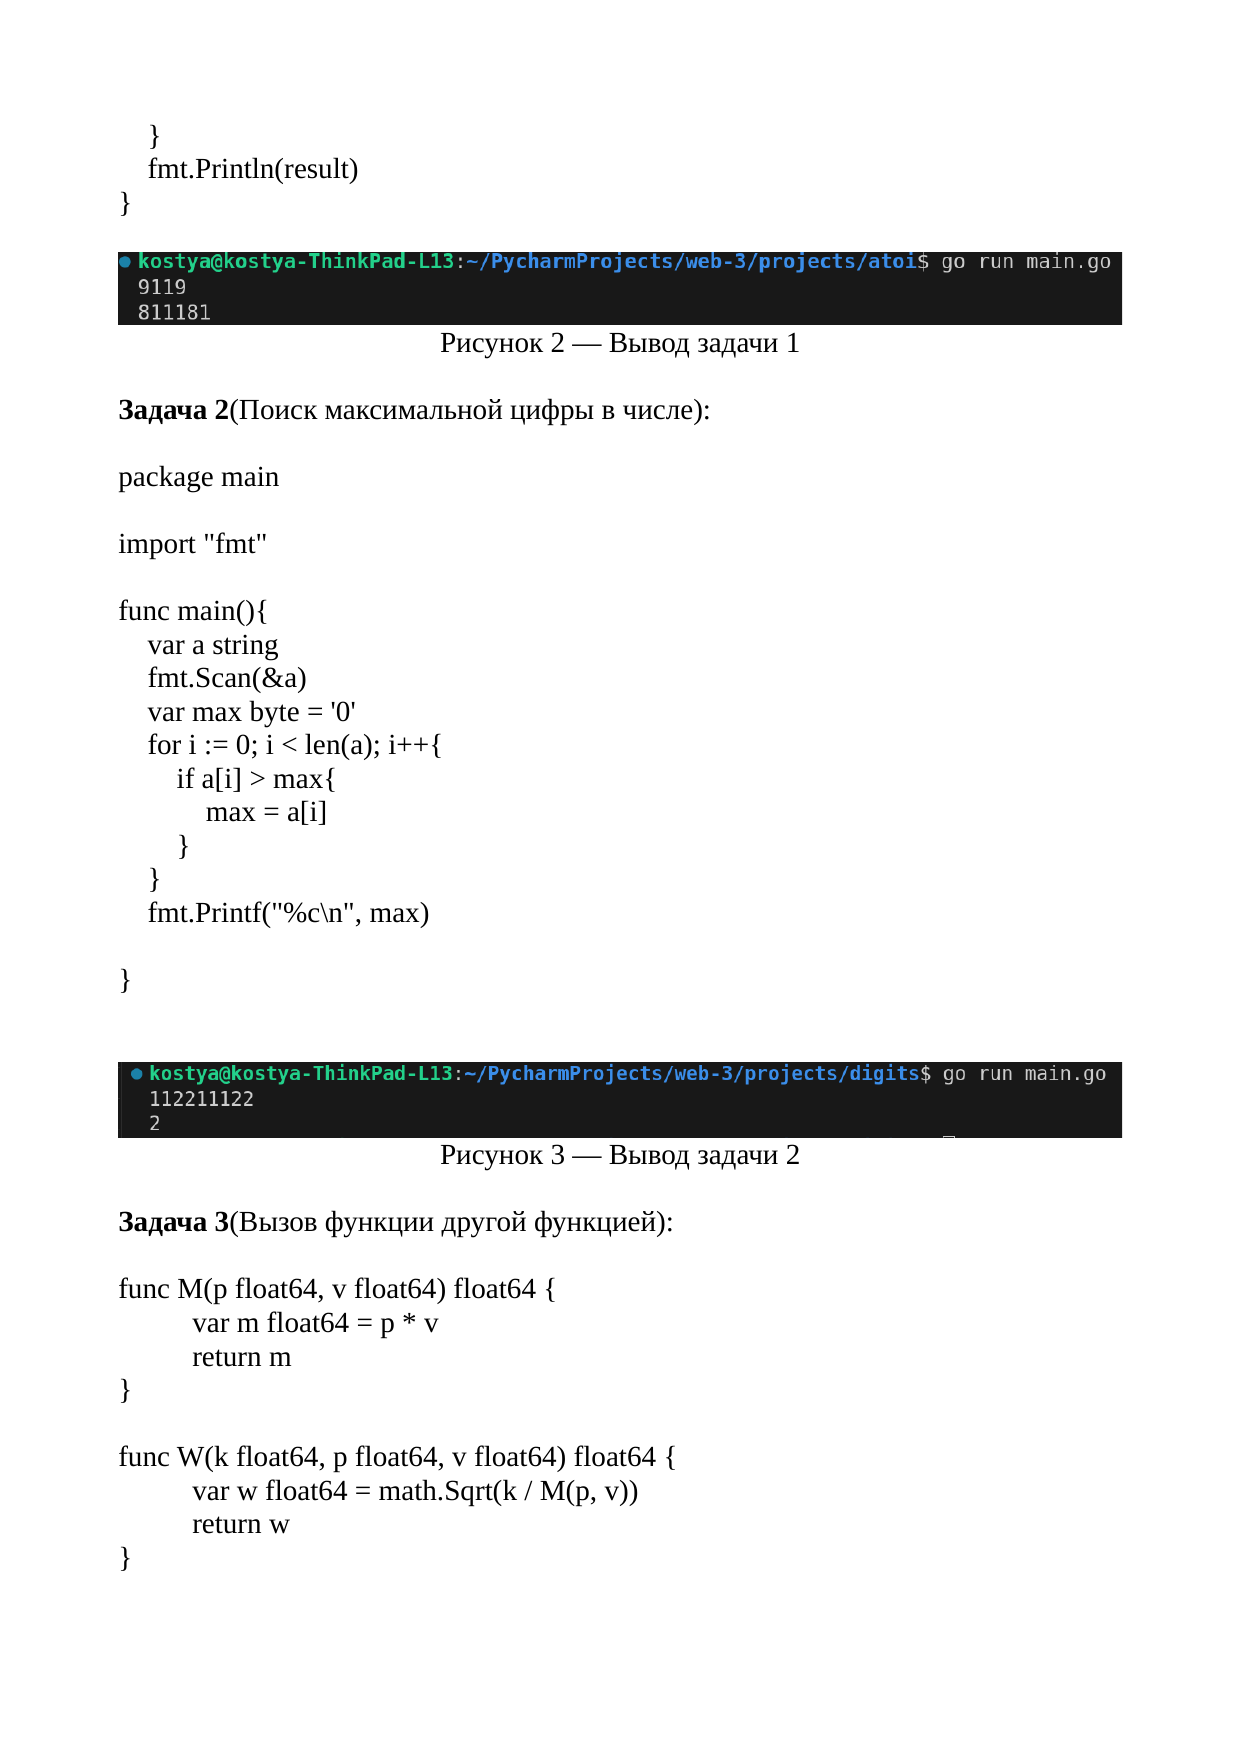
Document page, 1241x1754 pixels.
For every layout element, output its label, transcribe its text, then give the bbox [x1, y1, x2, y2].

text func main(){ [118, 593, 1122, 627]
text package main [118, 459, 1122, 493]
text var max byte = '0' [118, 694, 1122, 727]
text fmt.Scan(&a) [118, 660, 1122, 694]
text for i := 0; i < len(a); i++{ [118, 727, 1122, 761]
text max = a[i] [118, 794, 1122, 828]
text fmt.Println(result) [118, 152, 1122, 185]
text } [118, 185, 1122, 219]
text } [118, 862, 1122, 895]
text } [118, 1540, 1122, 1573]
text var w float64 = math.Sqrt(k / M(p, v)) [118, 1473, 1122, 1506]
text } [118, 1372, 1122, 1406]
text func W(k float64, p float64, v float64) float64 { [118, 1439, 1122, 1473]
text return m [118, 1339, 1122, 1372]
text Задача 2(Поиск максимальной цифры в числе): [118, 392, 1122, 426]
text return w [118, 1506, 1122, 1540]
text if a[i] > max{ [118, 761, 1122, 794]
text } [118, 828, 1122, 862]
text Рисунок 3 — Вывод задачи 2 [118, 1138, 1122, 1171]
text fmt.Printf("%c\n", max) [118, 895, 1122, 929]
text func M(p float64, v float64) float64 { [118, 1272, 1122, 1305]
text Задача 3(Вызов функции другой функцией): [118, 1204, 1122, 1238]
text var a string [118, 627, 1122, 660]
text var m float64 = p * v [118, 1305, 1122, 1339]
text } [118, 118, 1122, 152]
text Рисунок 2 — Вывод задачи 1 [118, 325, 1122, 358]
text import "fmt" [118, 526, 1122, 560]
text } [118, 962, 1122, 996]
